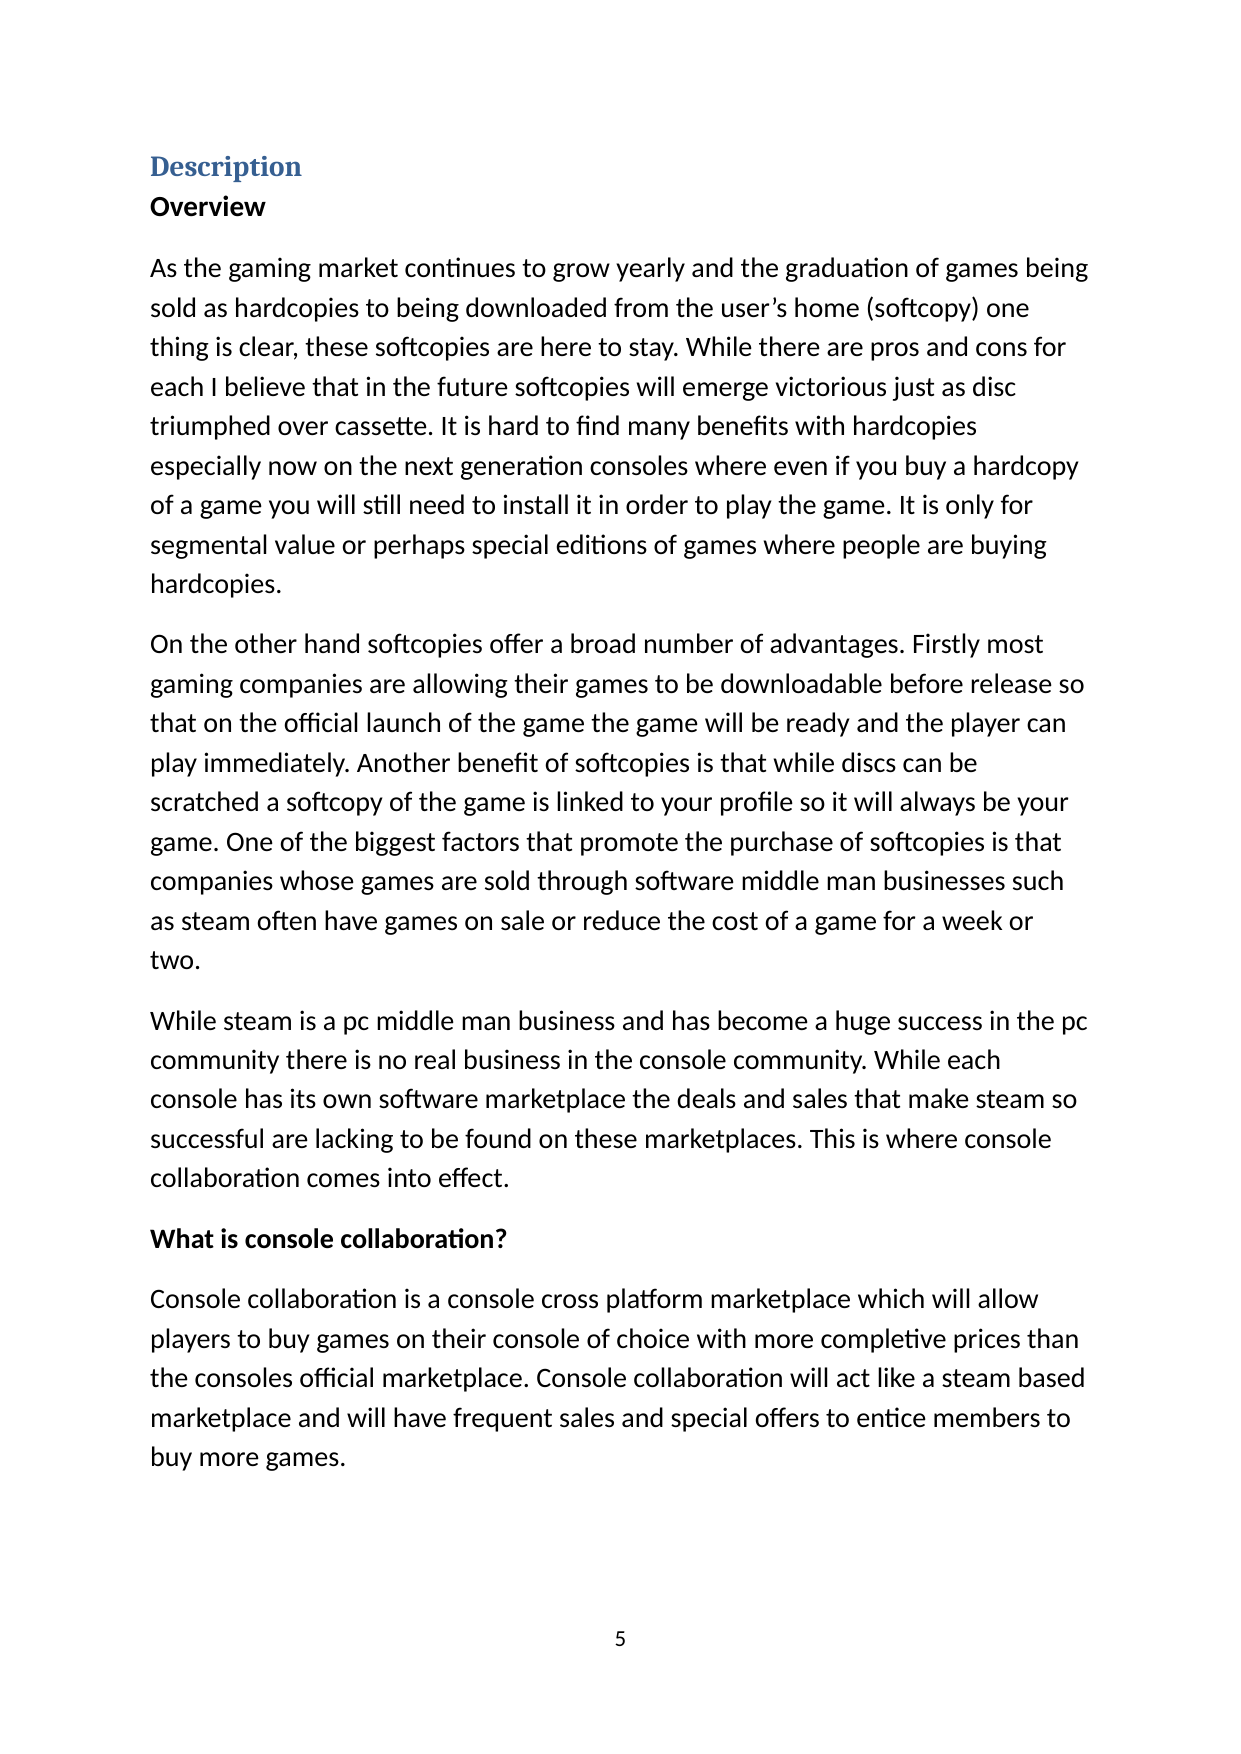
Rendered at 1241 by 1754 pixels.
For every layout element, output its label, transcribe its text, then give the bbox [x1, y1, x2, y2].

text What is console collaboration? [150, 1221, 1090, 1255]
subtitle Description [150, 150, 1090, 183]
text Console collaboration is a console cross platform marketplace which will allow players to buy games on their console of choice with more completive prices than the consoles official marketplace. Console collaboration will act like a steam based marketplace and will have frequent sales and special offers to entice members to buy more games. [150, 1281, 1090, 1473]
text Overview [150, 188, 1090, 224]
text While steam is a pc middle man business and has become a huge success in the pc community there is no real business in the console community. While each console has its own software marketplace the deals and sales that make steam so successful are lacking to be found on these marketplaces. This is where console collaboration comes into effect. [150, 1003, 1090, 1195]
text As the gaming market continues to grow yearly and the graduation of games being sold as hardcopies to being downloaded from the user’s home (softcopy) one thing is clear, these softcopies are here to stay. While there are pros and cons for each I believe that in the future softcopies will emerge victorious just as disc triumphed over cassette. It is hard to find many benefits with hardcopies especially now on the next generation consoles where even if you buy a hardcopy of a game you will still need to install it in order to play the game. It is only for segmental value or perhaps special editions of games where people are buying hardcopies. [150, 250, 1090, 601]
text On the other hand softcopies offer a broad number of advantages. Firstly most gaming companies are allowing their games to be downloadable before release so that on the official launch of the game the game will be ready and the player can play immediately. Another benefit of softcopies is that while discs can be scratched a softcopy of the game is linked to your profile so it will always be your game. One of the biggest factors that promote the purchase of softcopies is that companies whose games are sold through software middle man businesses such as steam often have games on sale or reduce the cost of a game for a week or two. [150, 626, 1090, 977]
